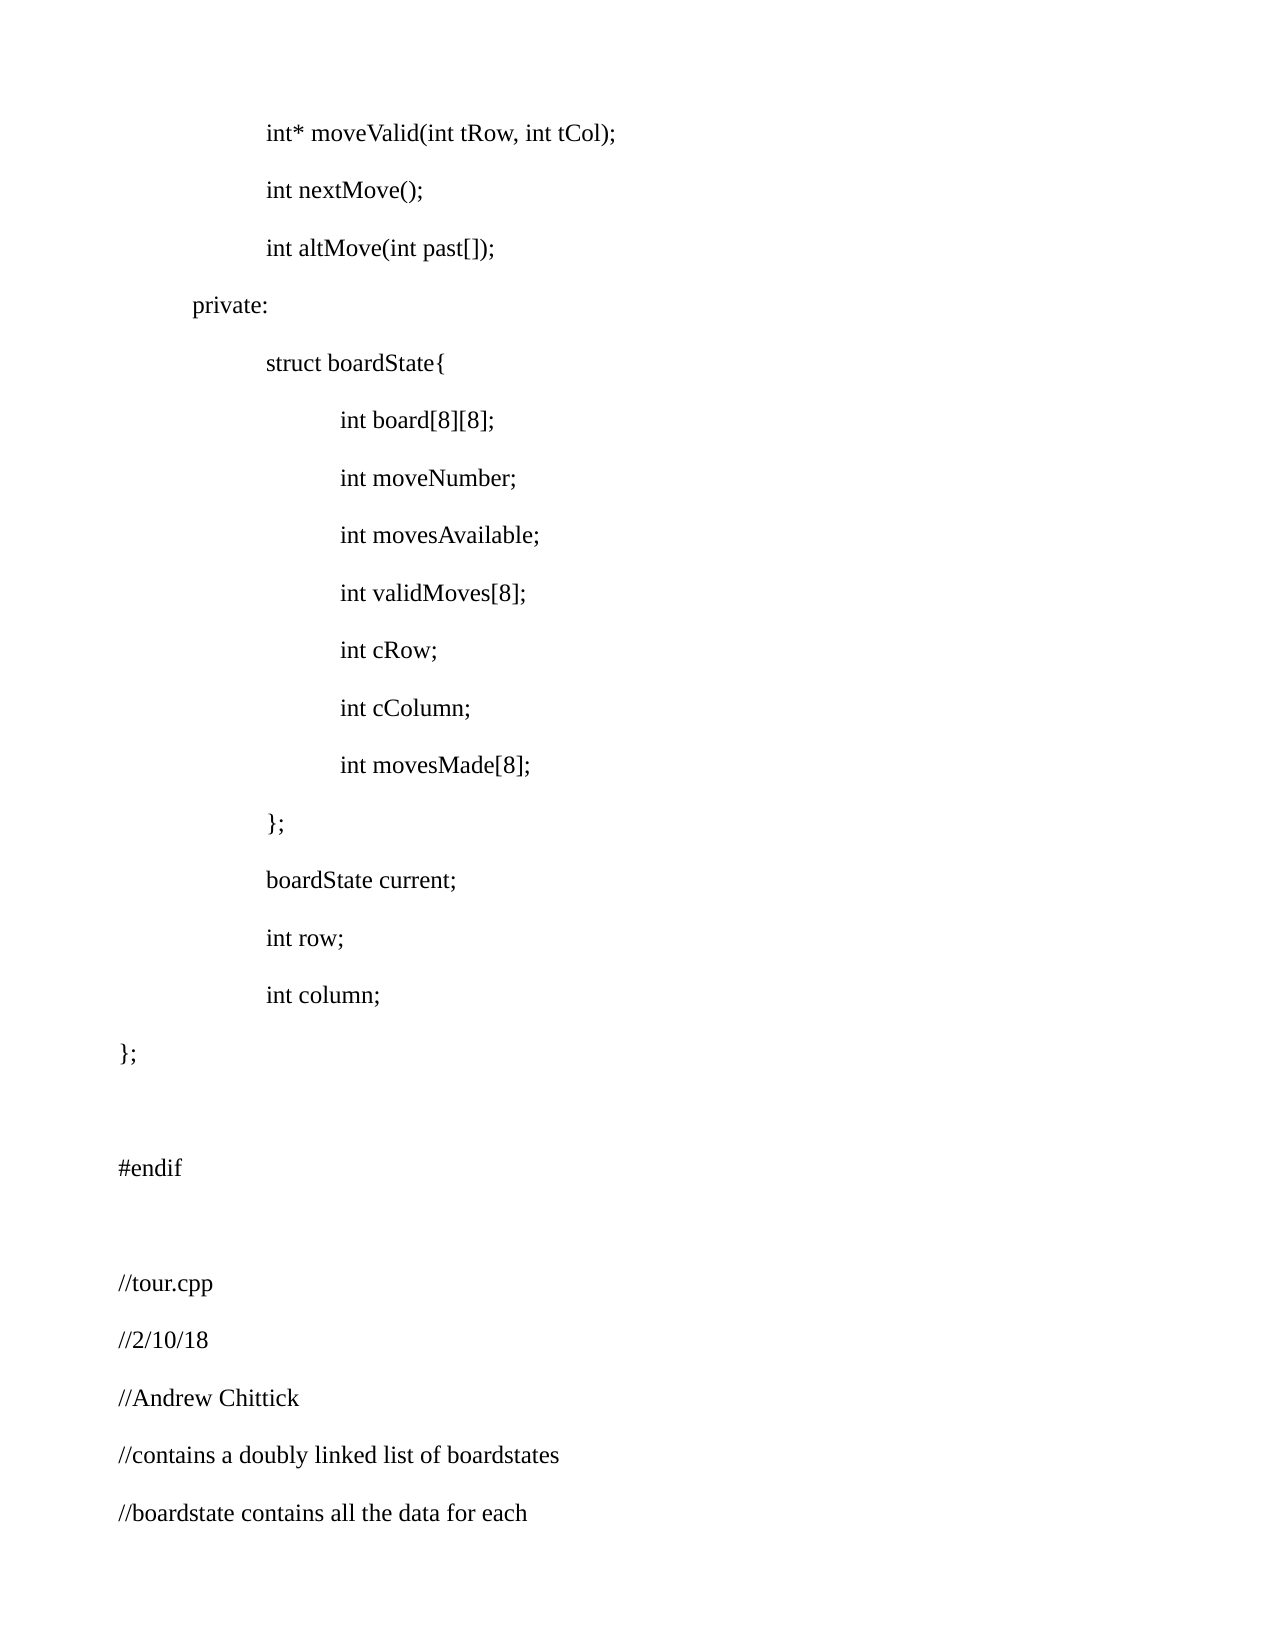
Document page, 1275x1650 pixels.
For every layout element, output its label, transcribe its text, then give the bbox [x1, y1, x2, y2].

text }; [118, 1038, 1157, 1067]
text //tour.cpp [118, 1268, 1157, 1297]
text boardState current; [118, 866, 1157, 894]
text }; [118, 808, 1157, 837]
text int nextMove(); [118, 176, 1157, 204]
text //2/10/18 [118, 1326, 1157, 1354]
text int validMoves[8]; [118, 578, 1157, 607]
text int* moveValid(int tRow, int tCol); [118, 118, 1157, 147]
text int cColumn; [118, 693, 1157, 722]
text #endif [118, 1153, 1157, 1182]
text int column; [118, 981, 1157, 1009]
text int altMove(int past[]); [118, 233, 1157, 262]
text //contains a doubly linked list of boardstates [118, 1441, 1157, 1469]
text int moveNumber; [118, 463, 1157, 492]
text private: [118, 291, 1157, 319]
text int board[8][8]; [118, 406, 1157, 434]
text int movesMade[8]; [118, 751, 1157, 779]
text //boardstate contains all the data for each [118, 1498, 1157, 1527]
text int cRow; [118, 636, 1157, 664]
text int movesAvailable; [118, 521, 1157, 549]
text int row; [118, 923, 1157, 952]
text struct boardState{ [118, 348, 1157, 377]
text //Andrew Chittick [118, 1383, 1157, 1412]
